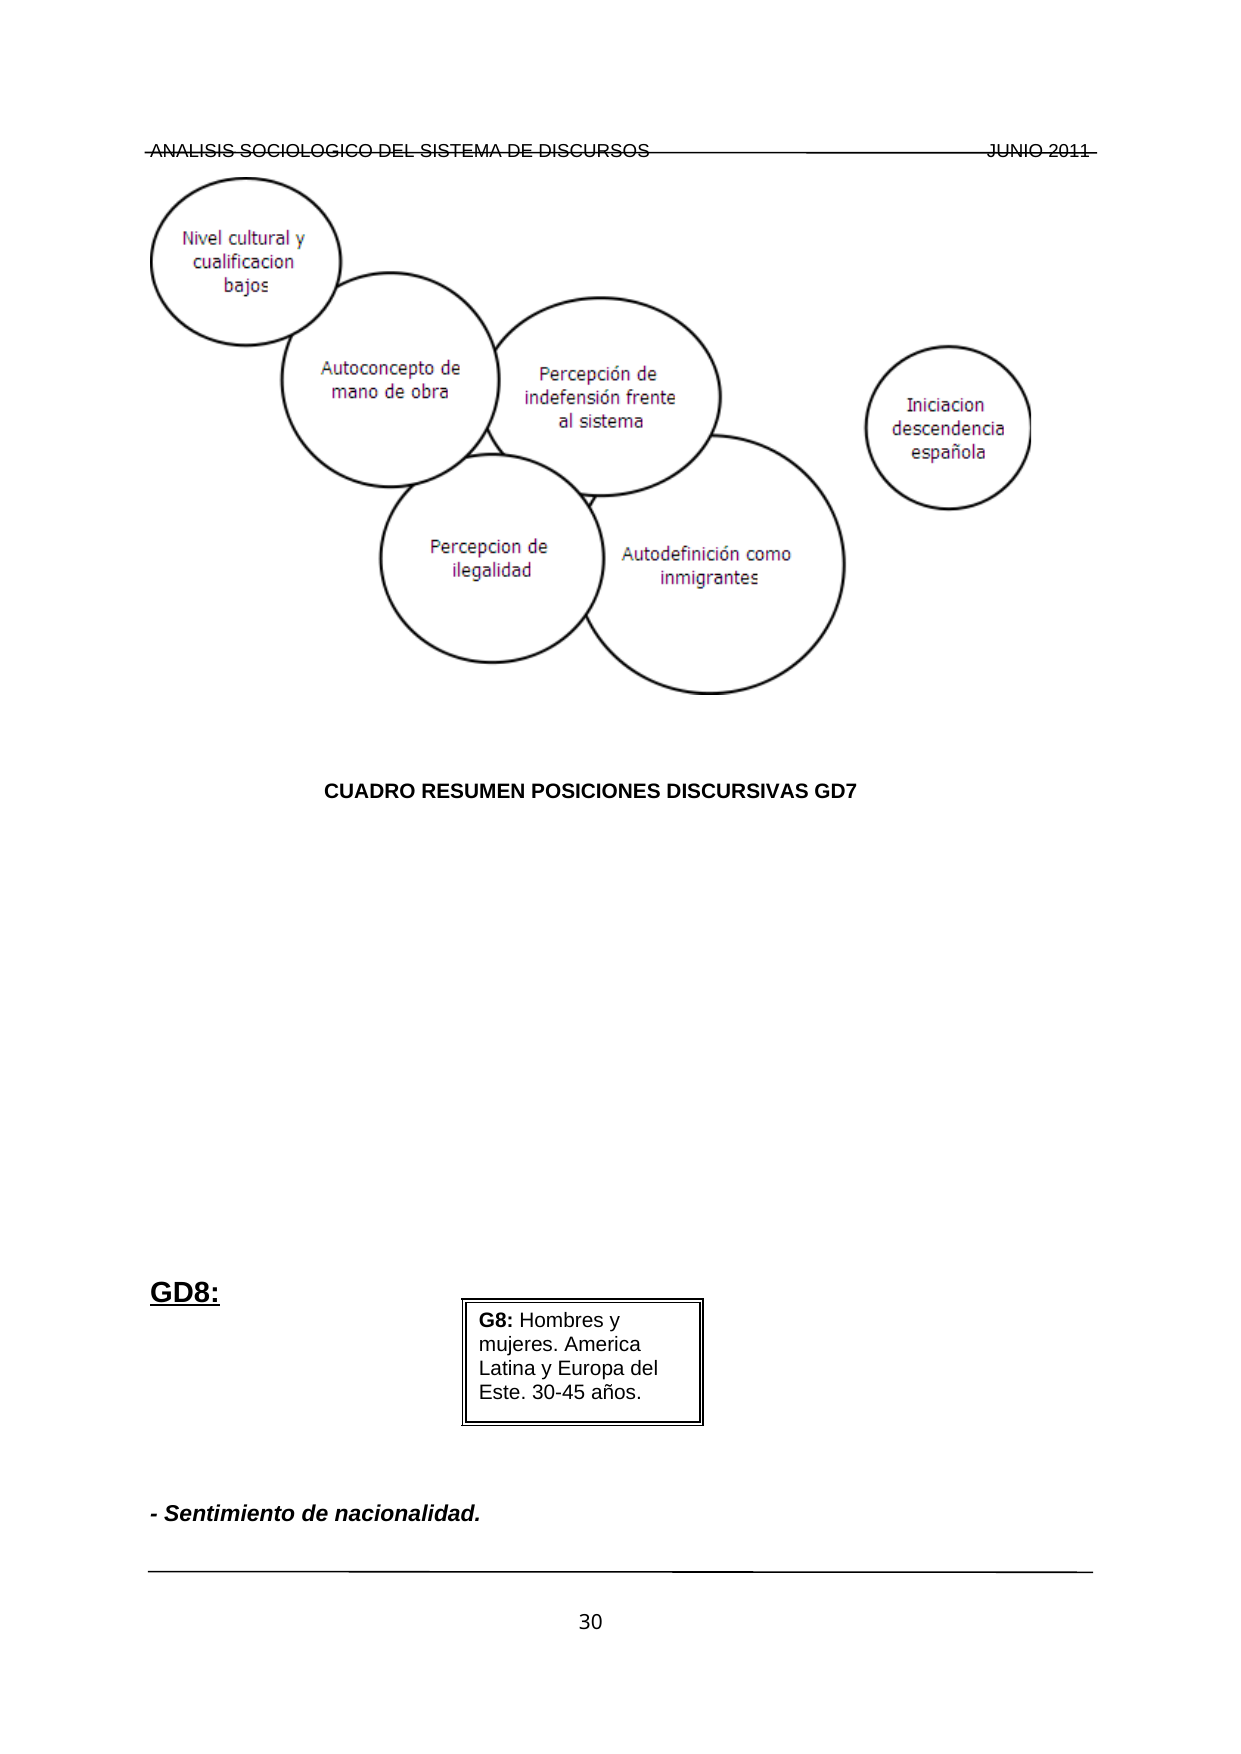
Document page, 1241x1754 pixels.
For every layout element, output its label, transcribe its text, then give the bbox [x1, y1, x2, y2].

text GD8: [150, 1275, 1031, 1425]
text G8: Hombres y mujeres. America Latina y Europa del Este. 30-45 años. [479, 1308, 687, 1404]
picture [150, 177, 1032, 695]
list - Sentimiento de nacionalidad. [150, 1500, 1031, 1527]
text CUADRO RESUMEN POSICIONES DISCURSIVAS GD7 [150, 779, 1031, 803]
